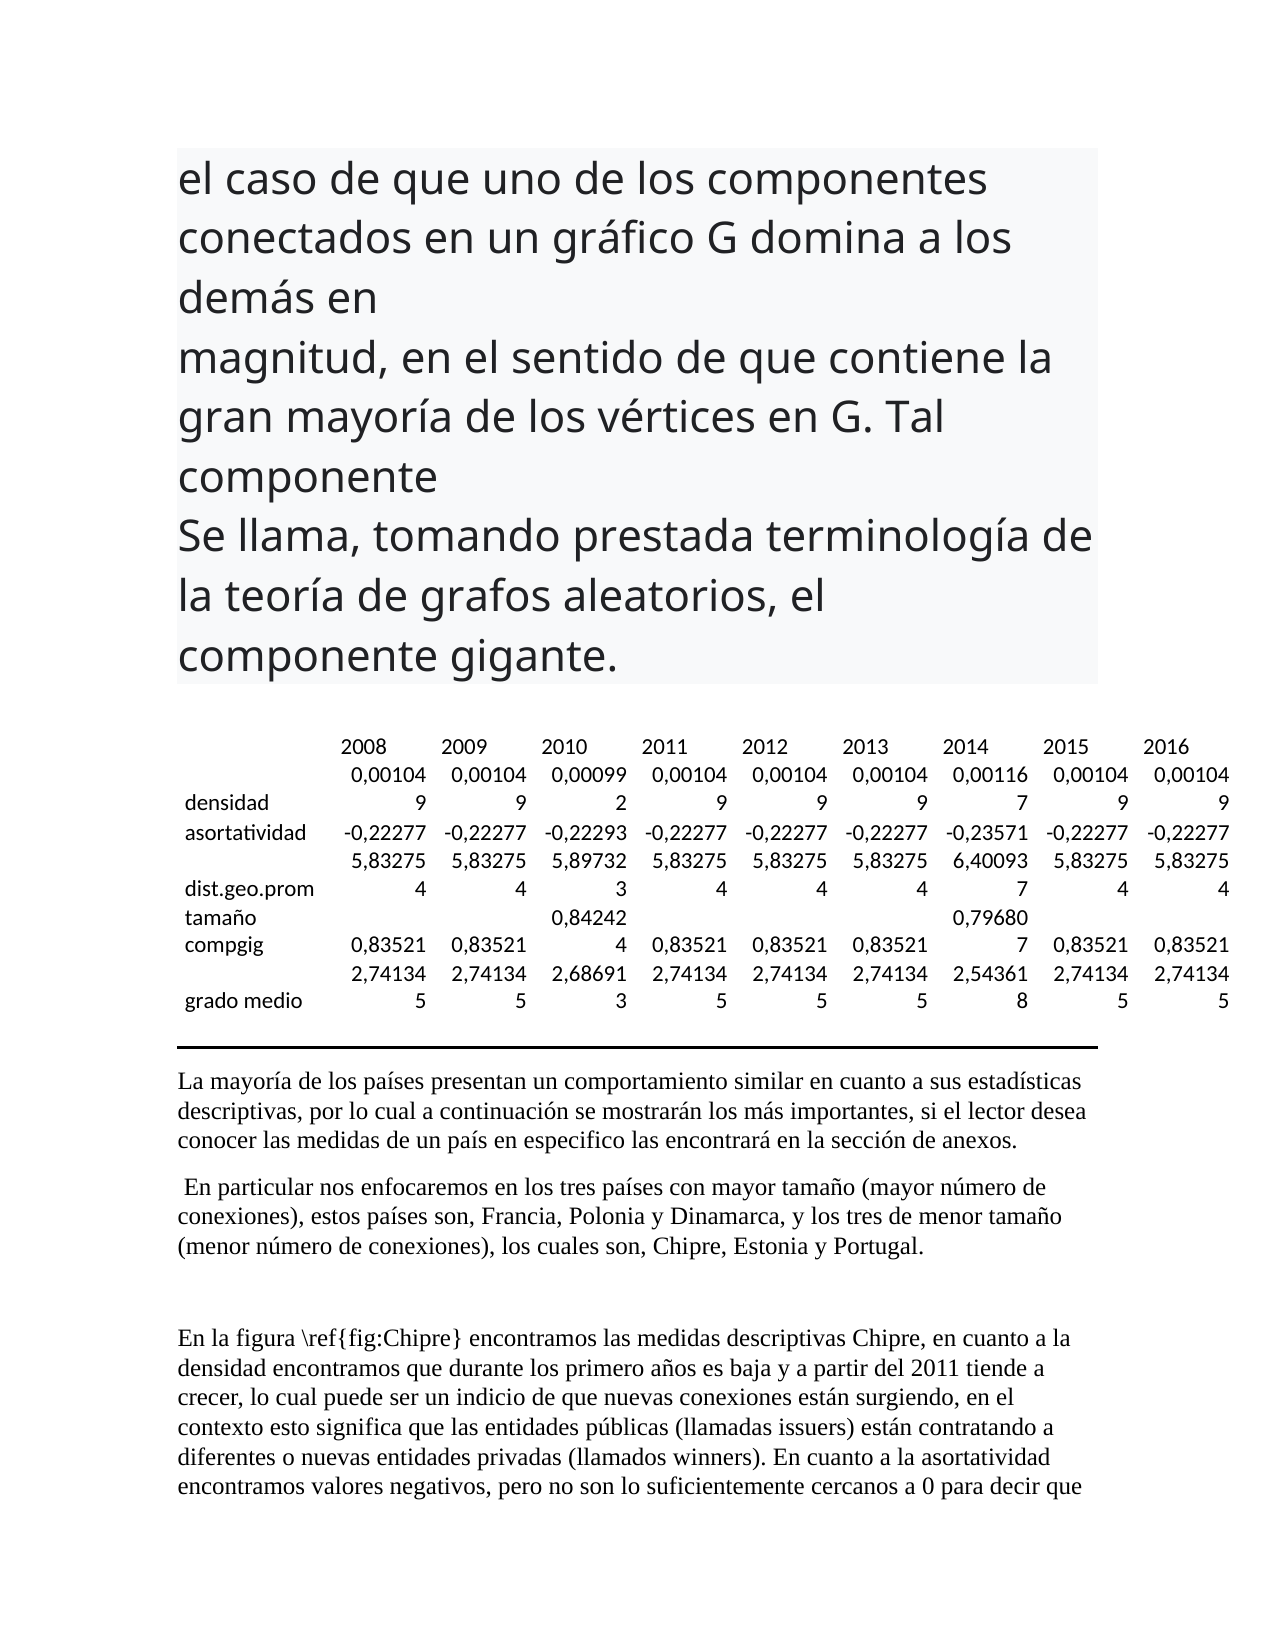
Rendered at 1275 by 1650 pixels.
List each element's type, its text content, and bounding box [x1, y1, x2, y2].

table_header 2016 [1136, 730, 1237, 760]
table_cell densidad [177, 760, 333, 816]
table_cell 0,842424 [534, 903, 634, 959]
table_header 2015 [1035, 730, 1136, 760]
table_cell -0,22277 [1035, 816, 1136, 847]
table_cell 2,741345 [1035, 959, 1136, 1015]
table_cell -0,22293 [534, 816, 634, 847]
table_cell 0,001049 [734, 760, 835, 816]
table_cell 5,832754 [434, 847, 534, 903]
text Se llama, tomando prestada terminología de la teoría de grafos aleatorios, el componente gigante. [177, 505, 1098, 684]
table_cell 0,83521 [634, 903, 734, 959]
table_cell 0,001049 [333, 760, 433, 816]
table_cell 0,83521 [1035, 903, 1136, 959]
table_cell 2,741345 [634, 959, 734, 1015]
table_cell -0,22277 [333, 816, 433, 847]
table_cell 0,83521 [734, 903, 835, 959]
table_cell 6,400937 [935, 847, 1035, 903]
table_cell 0,796807 [935, 903, 1035, 959]
table_cell -0,22277 [434, 816, 534, 847]
table_cell 0,000992 [534, 760, 634, 816]
text magnitud, en el sentido de que contiene la gran mayoría de los vértices en G. Tal componente [177, 326, 1098, 505]
text el caso de que uno de los componentes conectados en un gráfico G domina a los demás en [177, 148, 1098, 326]
table_cell 2,686913 [534, 959, 634, 1015]
table_cell 5,897323 [534, 847, 634, 903]
table_header 2009 [434, 730, 534, 760]
table_cell 0,001049 [1136, 760, 1237, 816]
text En la figura \ref{fig:Chipre} encontramos las medidas descriptivas Chipre, en cuanto a la densidad encontramos que durante los primero años es baja y a partir del 2011 tiende a crecer, lo cual puede ser un indicio de que nuevas conexiones están surgiendo, en el contexto esto significa que las entidades públicas (llamadas issuers) están contratando a diferentes o nuevas entidades privadas (llamados winners). En cuanto a la asortatividad encontramos valores negativos, pero no son lo suficientemente cercanos a 0 para decir que [177, 1323, 1098, 1500]
table_cell 2,741345 [434, 959, 534, 1015]
table_cell grado medio [177, 959, 333, 1015]
table_cell 5,832754 [1136, 847, 1237, 903]
table_cell -0,23571 [935, 816, 1035, 847]
table_cell 0,83521 [434, 903, 534, 959]
table_header 2008 [333, 730, 433, 760]
table_header [177, 730, 333, 760]
table_cell 5,832754 [1035, 847, 1136, 903]
table_cell 5,832754 [333, 847, 433, 903]
table_cell 2,741345 [1136, 959, 1237, 1015]
text En particular nos enfocaremos en los tres países con mayor tamaño (mayor número de conexiones), estos países son, Francia, Polonia y Dinamarca, y los tres de menor tamaño (menor número de conexiones), los cuales son, Chipre, Estonia y Portugal. [177, 1172, 1098, 1259]
table_cell 5,832754 [835, 847, 935, 903]
table_cell asortatividad [177, 816, 333, 847]
table_cell -0,22277 [634, 816, 734, 847]
table_header 2010 [534, 730, 634, 760]
table_cell 2,741345 [835, 959, 935, 1015]
table_cell dist.geo.prom [177, 847, 333, 903]
table_cell 5,832754 [634, 847, 734, 903]
table_cell 0,001049 [835, 760, 935, 816]
table_cell 0,83521 [333, 903, 433, 959]
table_header 2013 [835, 730, 935, 760]
table_header 2012 [734, 730, 835, 760]
table_cell 2,741345 [734, 959, 835, 1015]
table_cell -0,22277 [835, 816, 935, 847]
table_cell tamaño compgig [177, 903, 333, 959]
table_cell -0,22277 [734, 816, 835, 847]
table_cell 2,543618 [935, 959, 1035, 1015]
table_cell 0,83521 [835, 903, 935, 959]
text La mayoría de los países presentan un comportamiento similar en cuanto a sus estadísticas descriptivas, por lo cual a continuación se mostrarán los más importantes, si el lector desea conocer las medidas de un país en especifico las encontrará en la sección de anexos. [177, 1066, 1098, 1154]
table_cell 0,83521 [1136, 903, 1237, 959]
table_cell 0,001049 [634, 760, 734, 816]
table_cell 5,832754 [734, 847, 835, 903]
table_cell 0,001049 [1035, 760, 1136, 816]
table_cell 0,001049 [434, 760, 534, 816]
table_header 2014 [935, 730, 1035, 760]
table_cell 2,741345 [333, 959, 433, 1015]
table_cell -0,22277 [1136, 816, 1237, 847]
table_header 2011 [634, 730, 734, 760]
table_cell 0,001167 [935, 760, 1035, 816]
